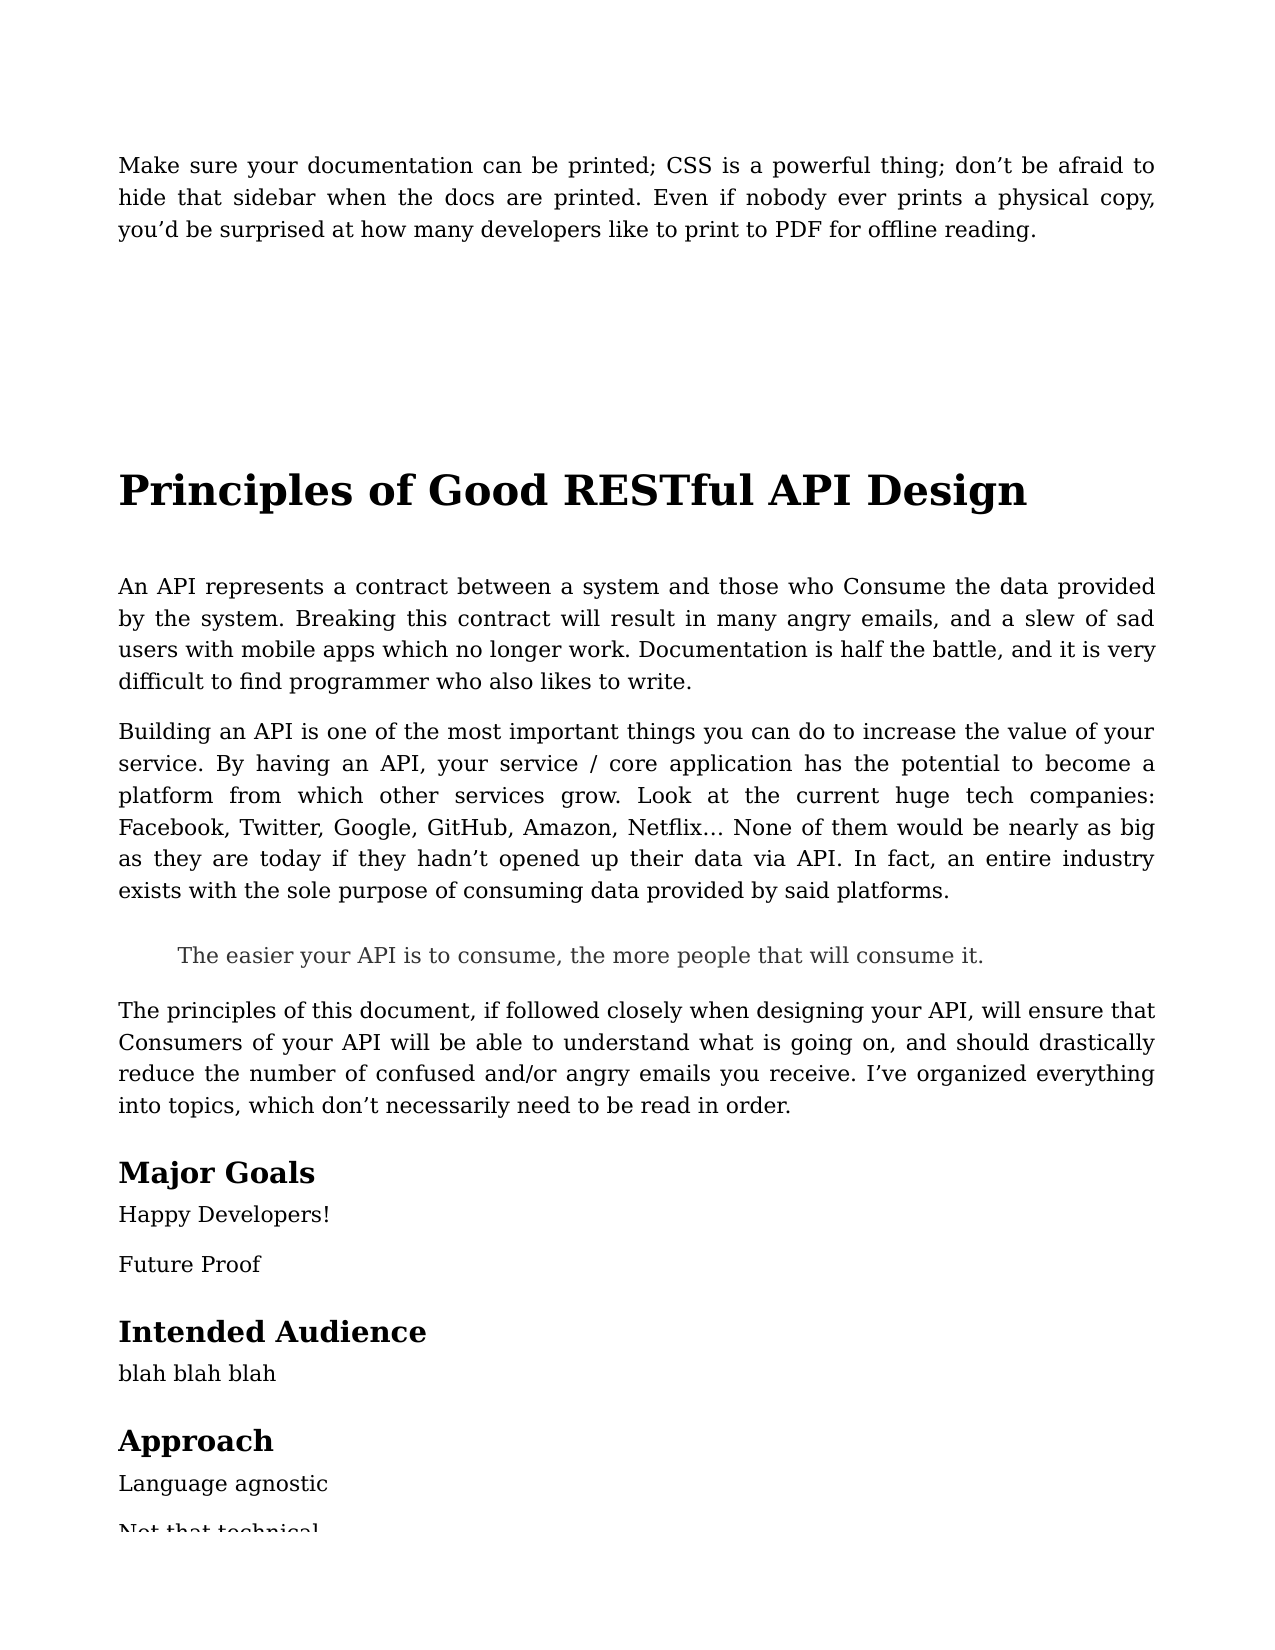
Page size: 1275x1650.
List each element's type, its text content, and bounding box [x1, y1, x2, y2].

text Make sure your documentation can be printed; CSS is a powerful thing; don’t be afraid to hide that sidebar when the docs are printed. Even if nobody ever prints a physical copy, you’d be surprised at how many developers like to print to PDF for offline reading. [118, 153, 1157, 243]
